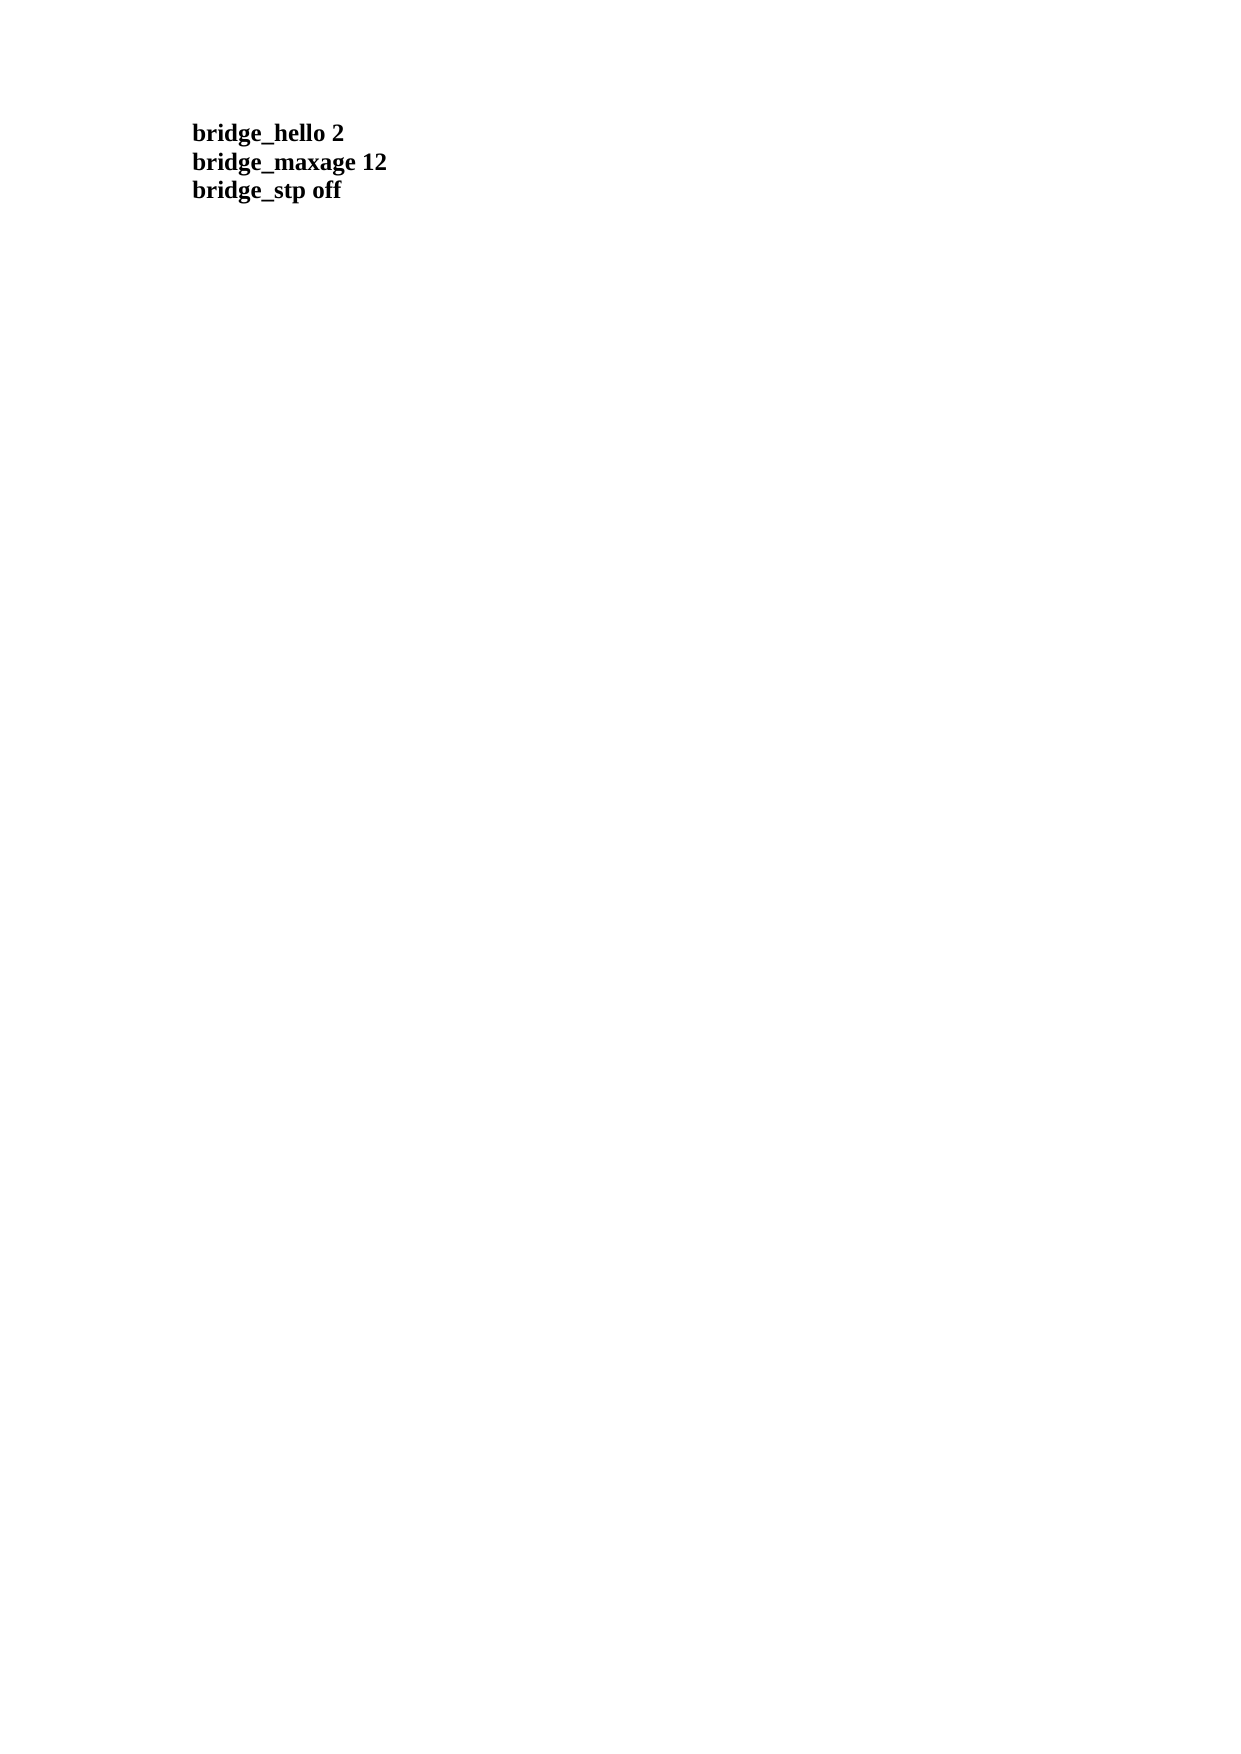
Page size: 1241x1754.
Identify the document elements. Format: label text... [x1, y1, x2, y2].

text bridge_hello 2 [118, 118, 1122, 147]
text bridge_maxage 12 [118, 147, 1122, 176]
text bridge_stp off [118, 176, 1122, 204]
